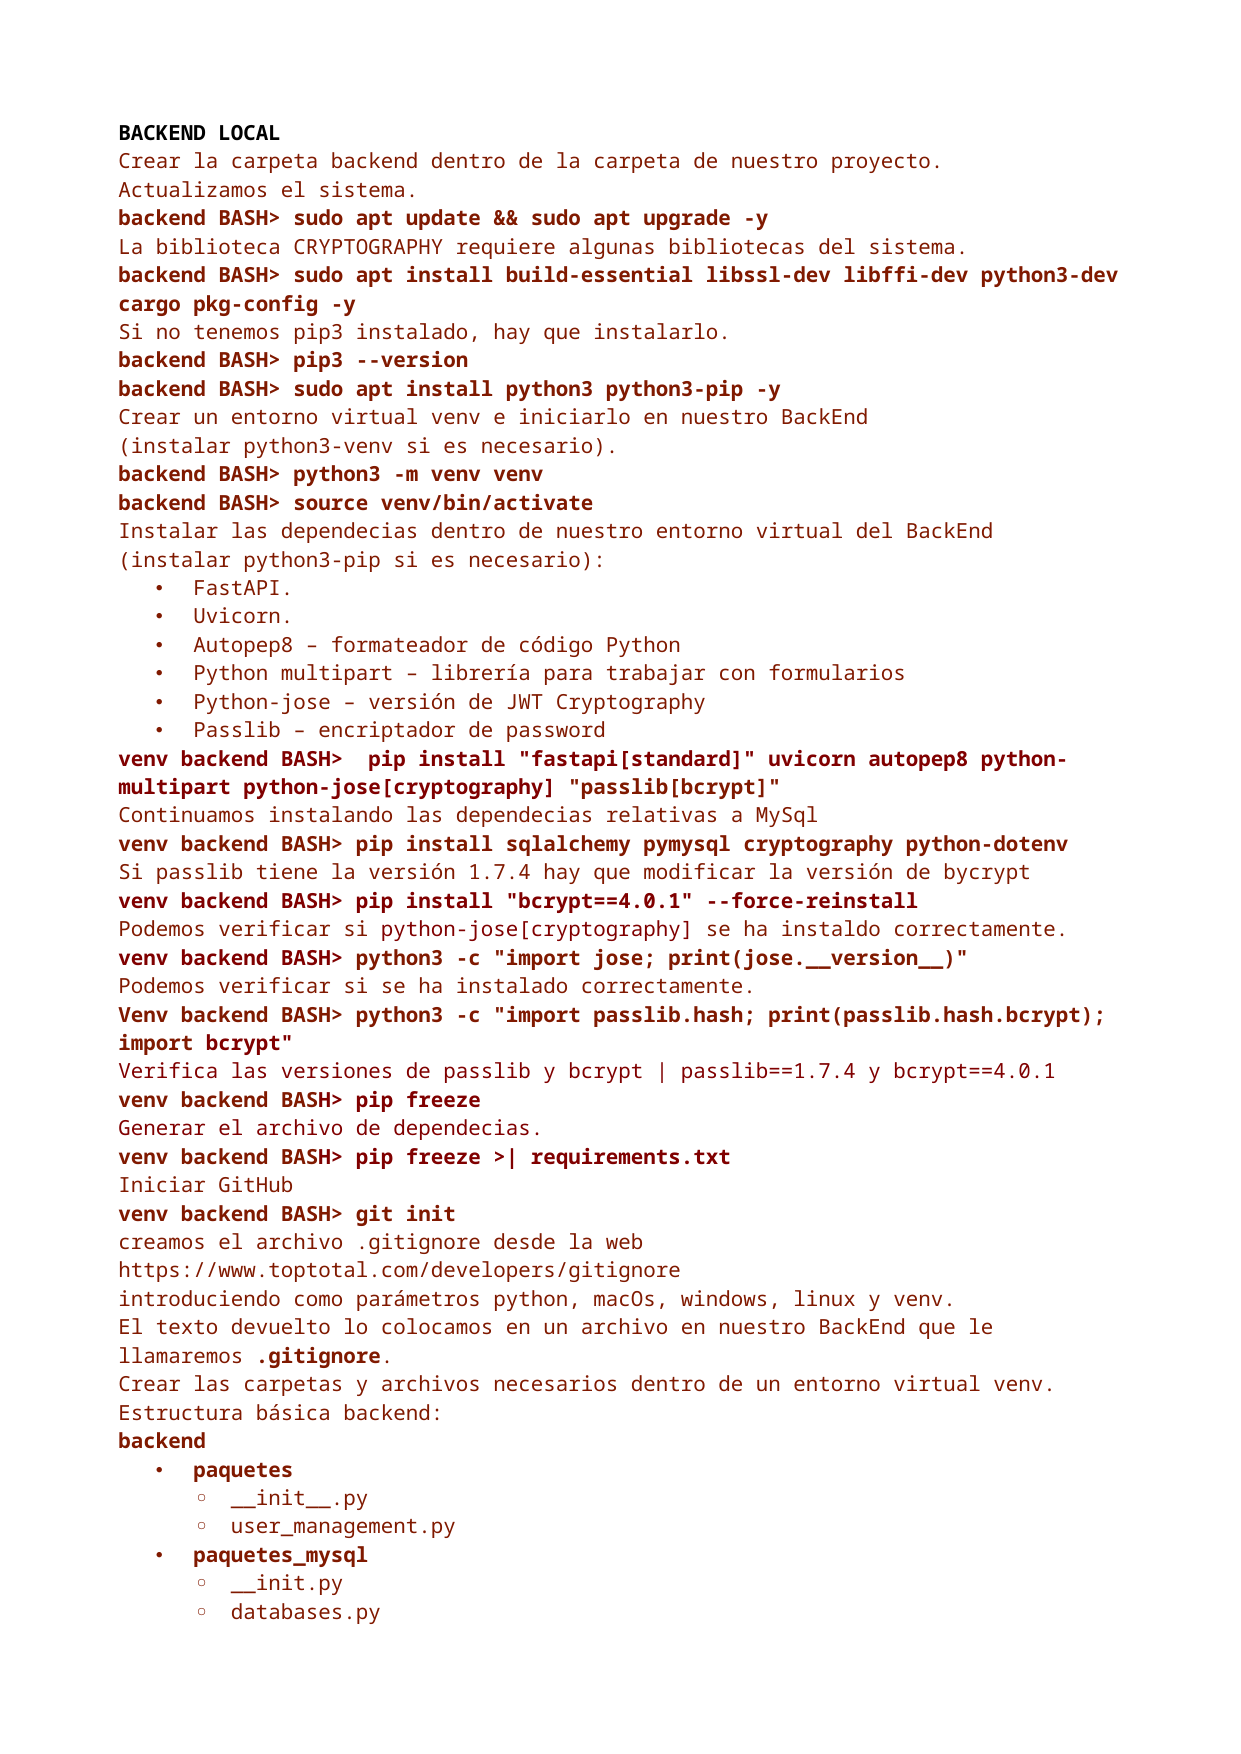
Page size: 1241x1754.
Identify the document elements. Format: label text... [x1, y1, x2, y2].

text Si no tenemos pip3 instalado, hay que instalarlo. [118, 317, 1122, 346]
text Instalar las dependecias dentro de nuestro entorno virtual del BackEnd [118, 516, 1122, 545]
text backend BASH> sudo apt update && sudo apt upgrade -y [118, 203, 1122, 232]
list Python multipart – librería para trabajar con formularios [156, 658, 1122, 687]
text Iniciar GitHub [118, 1170, 1122, 1199]
text Generar el archivo de dependecias. [118, 1113, 1122, 1142]
text El texto devuelto lo colocamos en un archivo en nuestro BackEnd que le llamaremos .gitignore. [118, 1312, 1122, 1369]
text Actualizamos el sistema. [118, 175, 1122, 203]
text Crear la carpeta backend dentro de la carpeta de nuestro proyecto. [118, 147, 1122, 175]
list __init__.py [193, 1483, 1122, 1512]
text venv backend BASH> pip install "bcrypt==4.0.1" --force-reinstall [118, 886, 1122, 914]
text backend [118, 1426, 1122, 1455]
text backend BASH> source venv/bin/activate [118, 488, 1122, 516]
list __init.py [193, 1568, 1122, 1597]
list user_management.py [193, 1512, 1122, 1540]
text creamos el archivo .gitignore desde la web [118, 1227, 1122, 1256]
list Autopep8 – formateador de código Python [156, 630, 1122, 658]
text Crear las carpetas y archivos necesarios dentro de un entorno virtual venv. [118, 1369, 1122, 1398]
text venv backend BASH> pip install "fastapi[standard]" uvicorn autopep8 python-multipart python-jose[cryptography] "passlib[bcrypt]" [118, 744, 1122, 801]
text venv backend BASH> pip freeze [118, 1085, 1122, 1113]
text Estructura básica backend: [118, 1398, 1122, 1426]
text Continuamos instalando las dependecias relativas a MySql [118, 801, 1122, 829]
text (instalar python3-pip si es necesario): [118, 545, 1122, 573]
text backend BASH> python3 -m venv venv [118, 459, 1122, 488]
list FastAPI. [156, 573, 1122, 602]
text Podemos verificar si python-jose[cryptography] se ha instaldo correctamente. [118, 914, 1122, 943]
text https://www.toptotal.com/developers/gitignore [118, 1256, 1122, 1284]
text venv backend BASH> pip install sqlalchemy pymysql cryptography python-dotenv [118, 829, 1122, 857]
text (instalar python3-venv si es necesario). [118, 431, 1122, 459]
text La biblioteca CRYPTOGRAPHY requiere algunas bibliotecas del sistema. [118, 232, 1122, 260]
text backend BASH> pip3 --version [118, 346, 1122, 374]
text backend BASH> sudo apt install python3 python3-pip -y [118, 374, 1122, 402]
list databases.py [193, 1597, 1122, 1625]
text Podemos verificar si se ha instalado correctamente. [118, 971, 1122, 1000]
text Verifica las versiones de passlib y bcrypt | passlib==1.7.4 y bcrypt==4.0.1 [118, 1057, 1122, 1085]
text BACKEND LOCAL [118, 118, 1122, 147]
text venv backend BASH> git init [118, 1199, 1122, 1227]
list paquetes [156, 1455, 1122, 1483]
list paquetes_mysql [156, 1540, 1122, 1568]
text backend BASH> sudo apt install build-essential libssl-dev libffi-dev python3-dev cargo pkg-config -y [118, 260, 1122, 317]
text Venv backend BASH> python3 -c "import passlib.hash; print(passlib.hash.bcrypt); import bcrypt" [118, 1000, 1122, 1057]
text venv backend BASH> python3 -c "import jose; print(jose.__version__)" [118, 943, 1122, 971]
list Passlib – encriptador de password [156, 715, 1122, 744]
text Crear un entorno virtual venv e iniciarlo en nuestro BackEnd [118, 402, 1122, 431]
list Python-jose – versión de JWT Cryptography [156, 687, 1122, 715]
text Si passlib tiene la versión 1.7.4 hay que modificar la versión de bycrypt [118, 857, 1122, 886]
list Uvicorn. [156, 602, 1122, 630]
text venv backend BASH> pip freeze >| requirements.txt [118, 1142, 1122, 1170]
text introduciendo como parámetros python, macOs, windows, linux y venv. [118, 1284, 1122, 1312]
